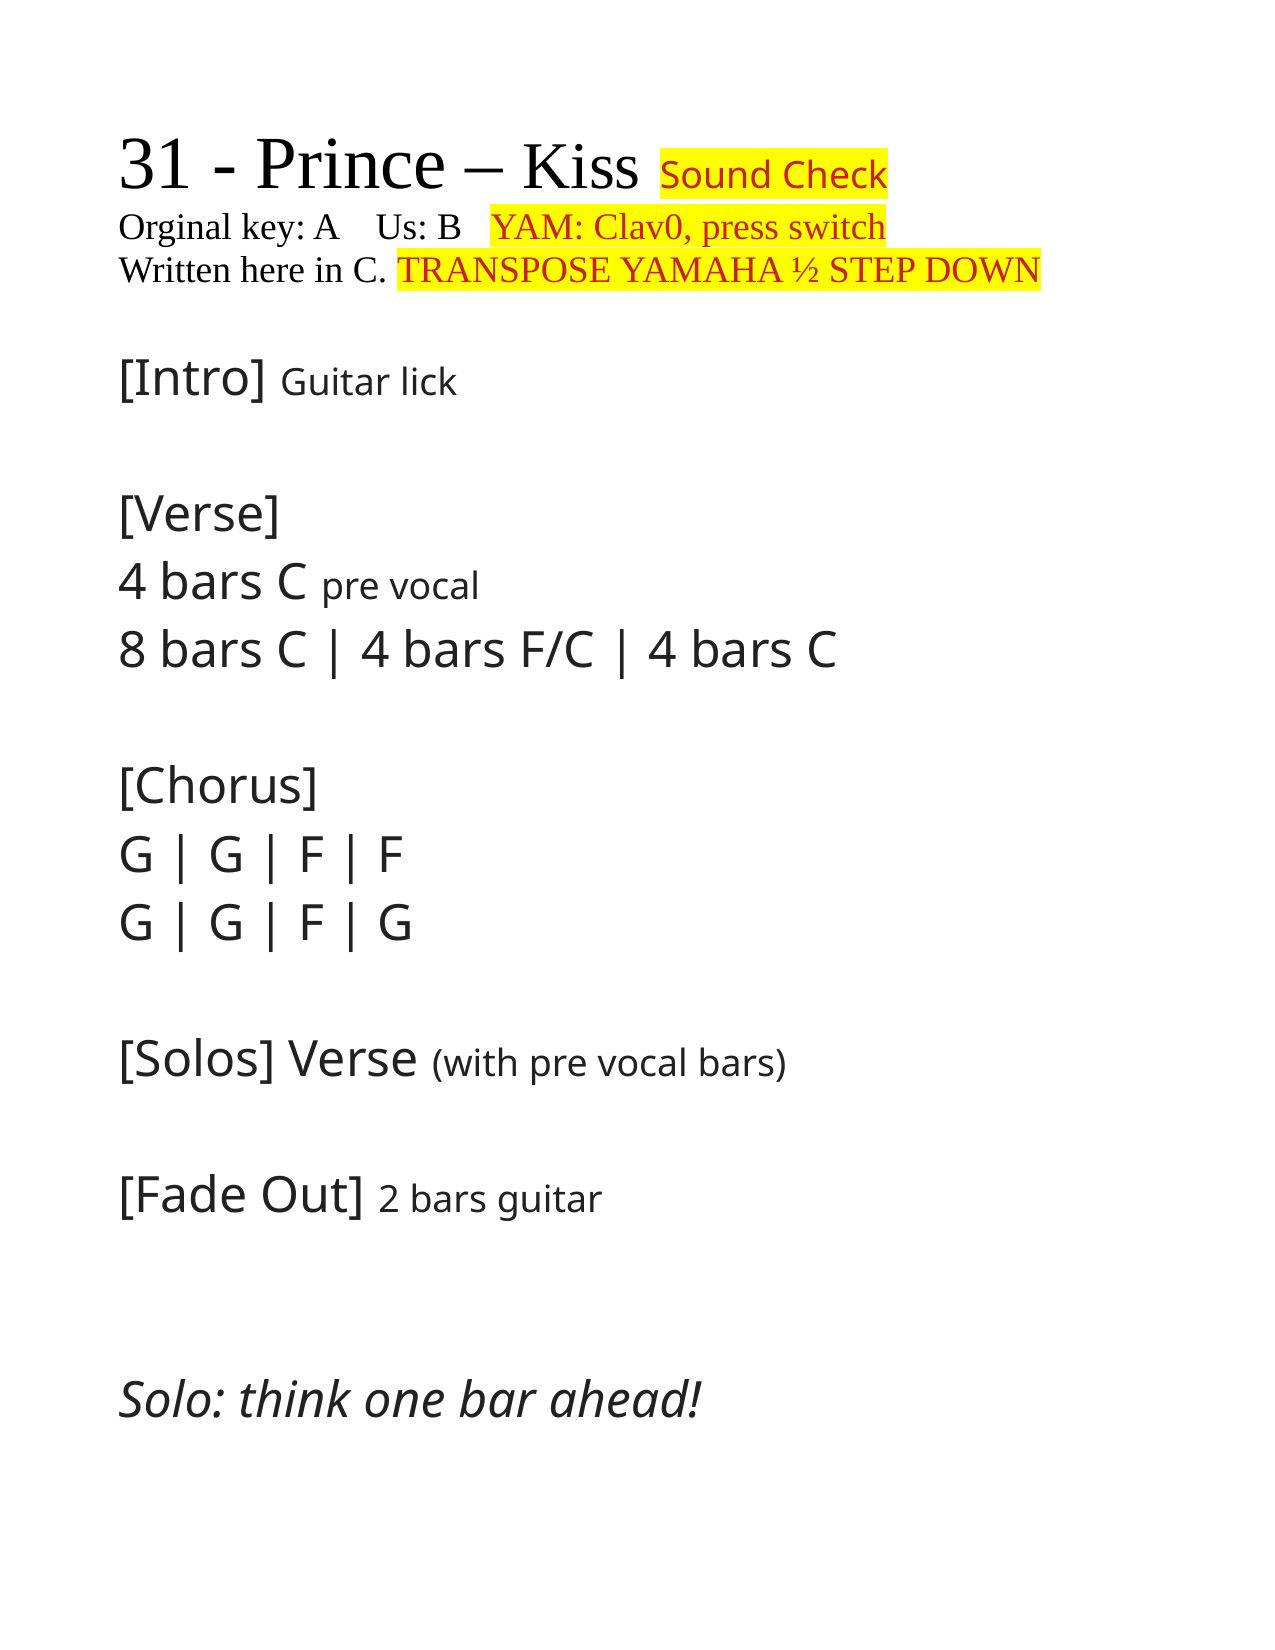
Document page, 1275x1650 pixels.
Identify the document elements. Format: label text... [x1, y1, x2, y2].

text [Intro] Guitar lick [118, 342, 1157, 410]
text [Solos] Verse (with pre vocal bars) [118, 1023, 1157, 1091]
text G | G | F | G [118, 887, 1157, 955]
text 8 bars C | 4 bars F/C | 4 bars C [118, 614, 1157, 682]
text Written here in C. TRANSPOSE YAMAHA ½ STEP DOWN [118, 247, 1157, 291]
text [Chorus] [118, 750, 1157, 818]
text [Fade Out] 2 bars guitar [118, 1159, 1157, 1227]
text [Verse] [118, 478, 1157, 546]
text G | G | F | F [118, 818, 1157, 887]
text 31 - Prince – Kiss Sound Check [118, 118, 1157, 204]
text 4 bars C pre vocal [118, 546, 1157, 614]
text Orginal key: A Us: B YAM: Clav0, press switch [118, 204, 1157, 247]
text Solo: think one bar ahead! [118, 1363, 1157, 1432]
